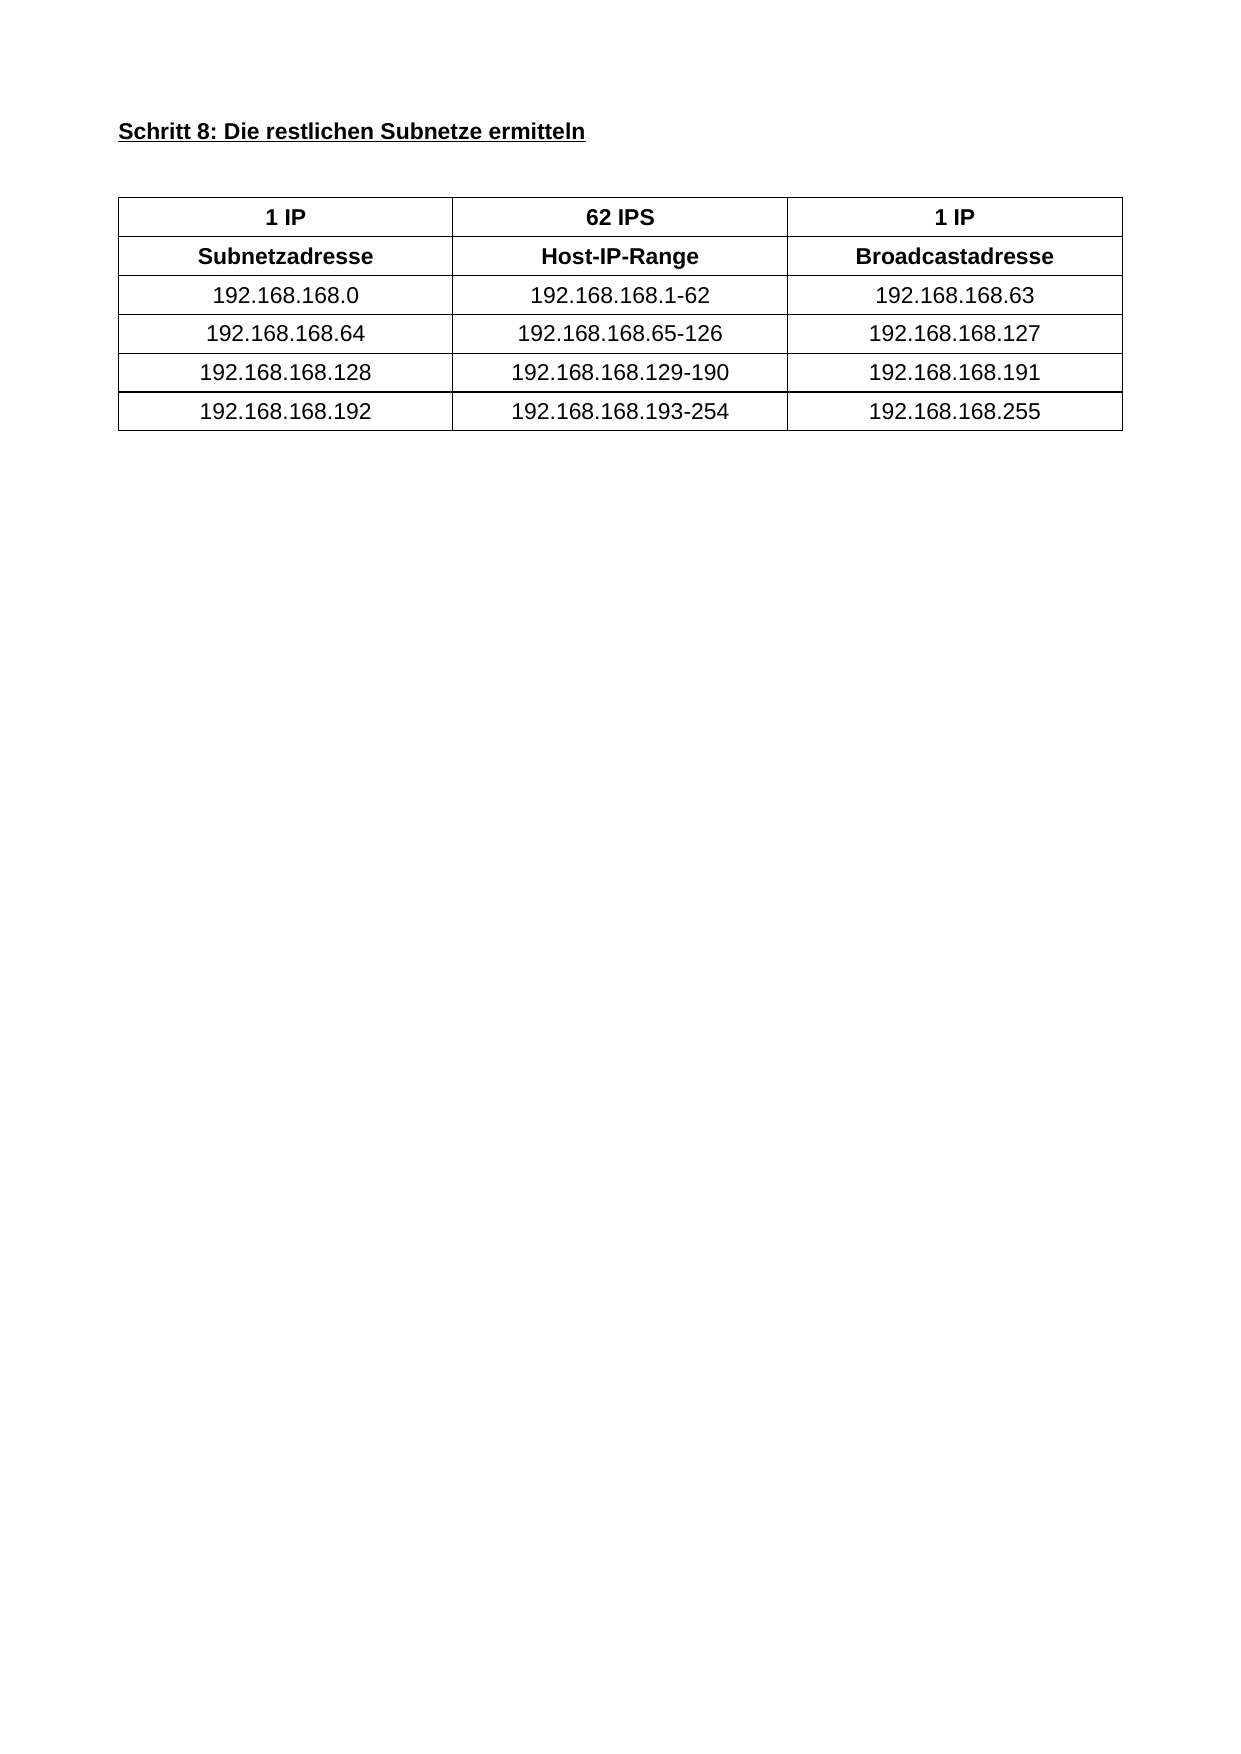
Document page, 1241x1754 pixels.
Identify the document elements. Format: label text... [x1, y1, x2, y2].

table_cell 192.168.168.193-254 [453, 393, 787, 430]
table_cell 192.168.168.192 [119, 393, 452, 430]
table_cell 192.168.168.128 [119, 354, 452, 391]
table_cell 192.168.168.64 [119, 315, 452, 352]
table_header 1 IP [788, 198, 1122, 236]
table_cell Subnetzadresse [119, 237, 452, 275]
table_header 1 IP [119, 198, 452, 236]
table_cell 192.168.168.129-190 [453, 354, 787, 391]
table_cell 192.168.168.127 [788, 315, 1122, 352]
table_cell 192.168.168.191 [788, 354, 1122, 391]
table_cell 192.168.168.65-126 [453, 315, 787, 352]
table_cell Broadcastadresse [788, 237, 1122, 275]
text Schritt 8: Die restlichen Subnetze ermitteln [118, 118, 1122, 144]
table_cell Host-IP-Range [453, 237, 787, 275]
table_header 62 IPS [453, 198, 787, 236]
table_cell 192.168.168.63 [788, 276, 1122, 314]
table_cell 192.168.168.0 [119, 276, 452, 314]
table_cell 192.168.168.255 [788, 393, 1122, 430]
table_cell 192.168.168.1-62 [453, 276, 787, 314]
